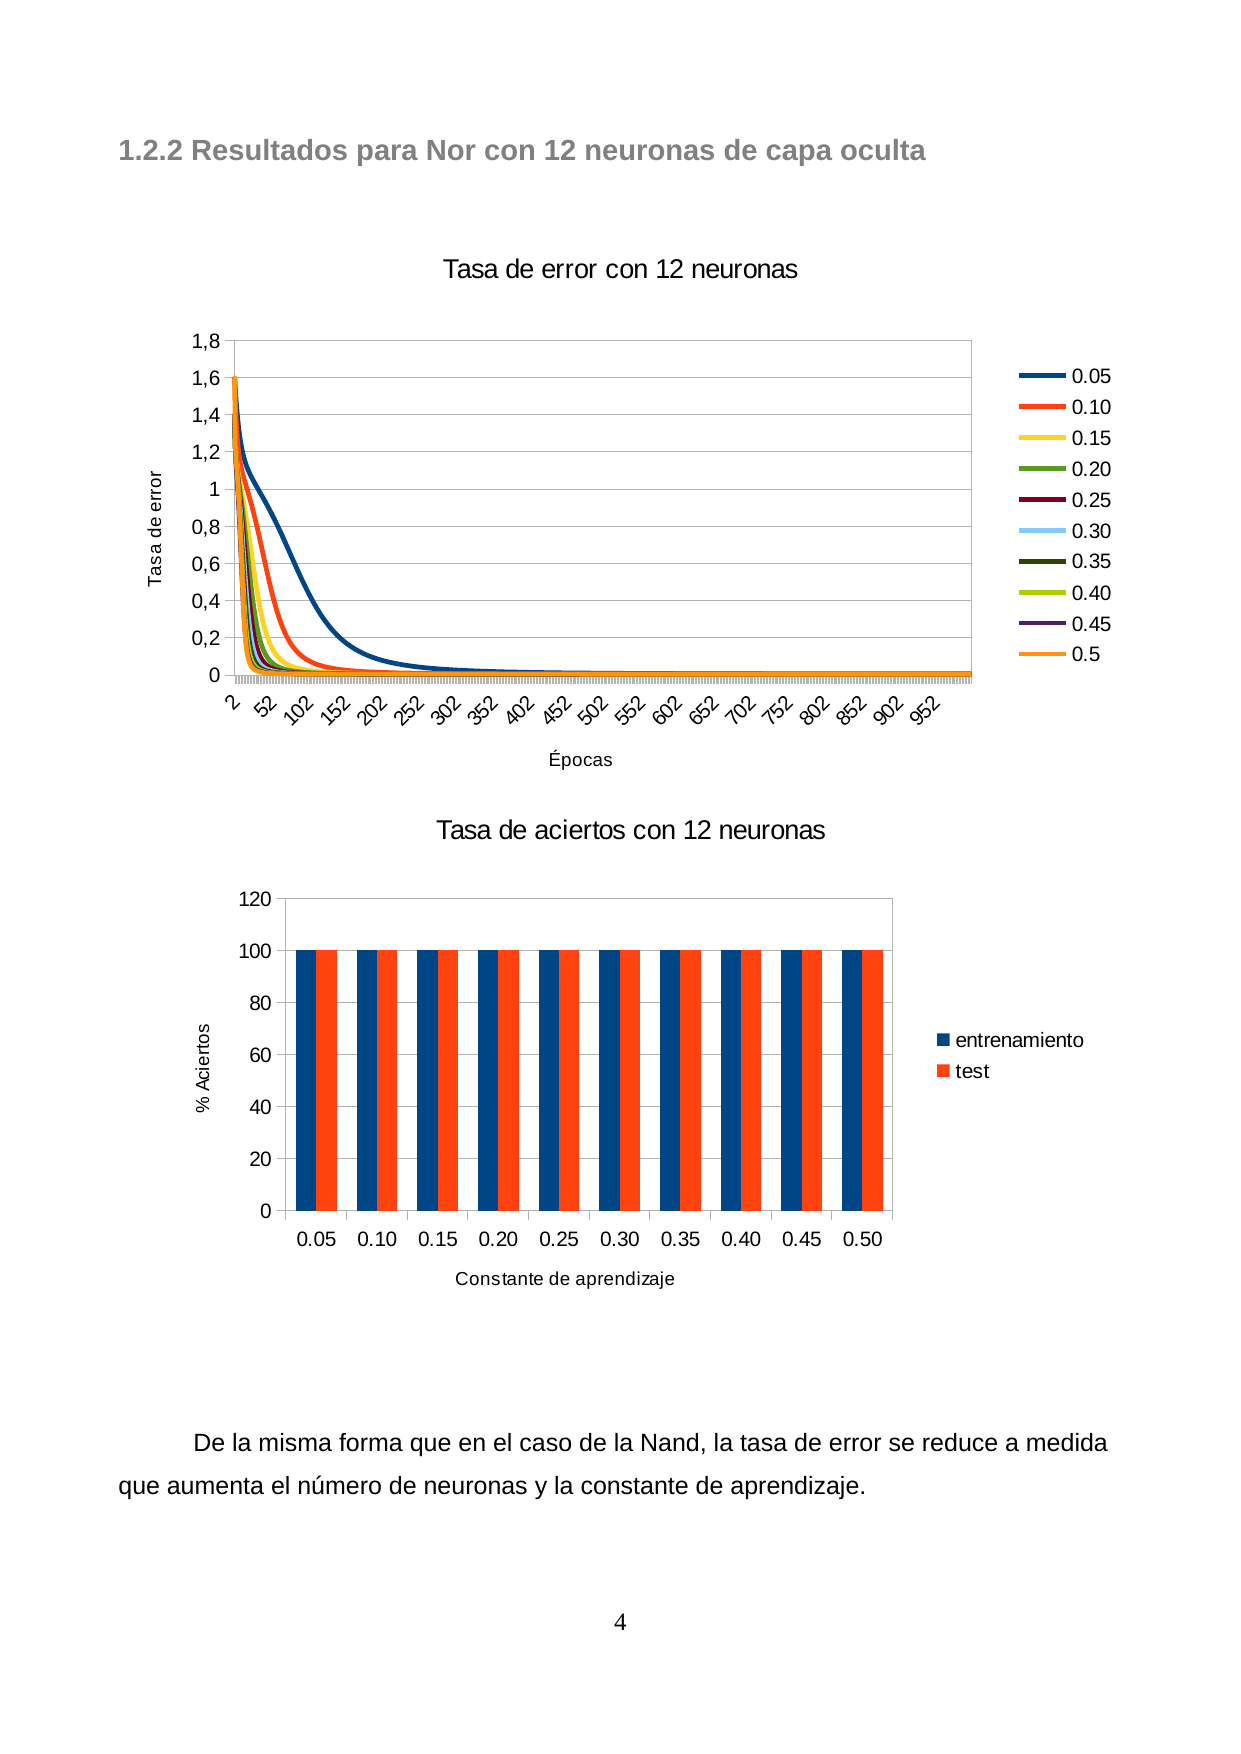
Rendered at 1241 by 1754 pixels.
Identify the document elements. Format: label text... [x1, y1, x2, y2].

subtitle 1.2.2 Resultados para Nor con 12 neuronas de capa oculta [118, 133, 1122, 166]
text De la misma forma que en el caso de la Nand, la tasa de error se reduce a medida que aumenta el número de neuronas y la constante de aprendizaje. [118, 1427, 1122, 1499]
